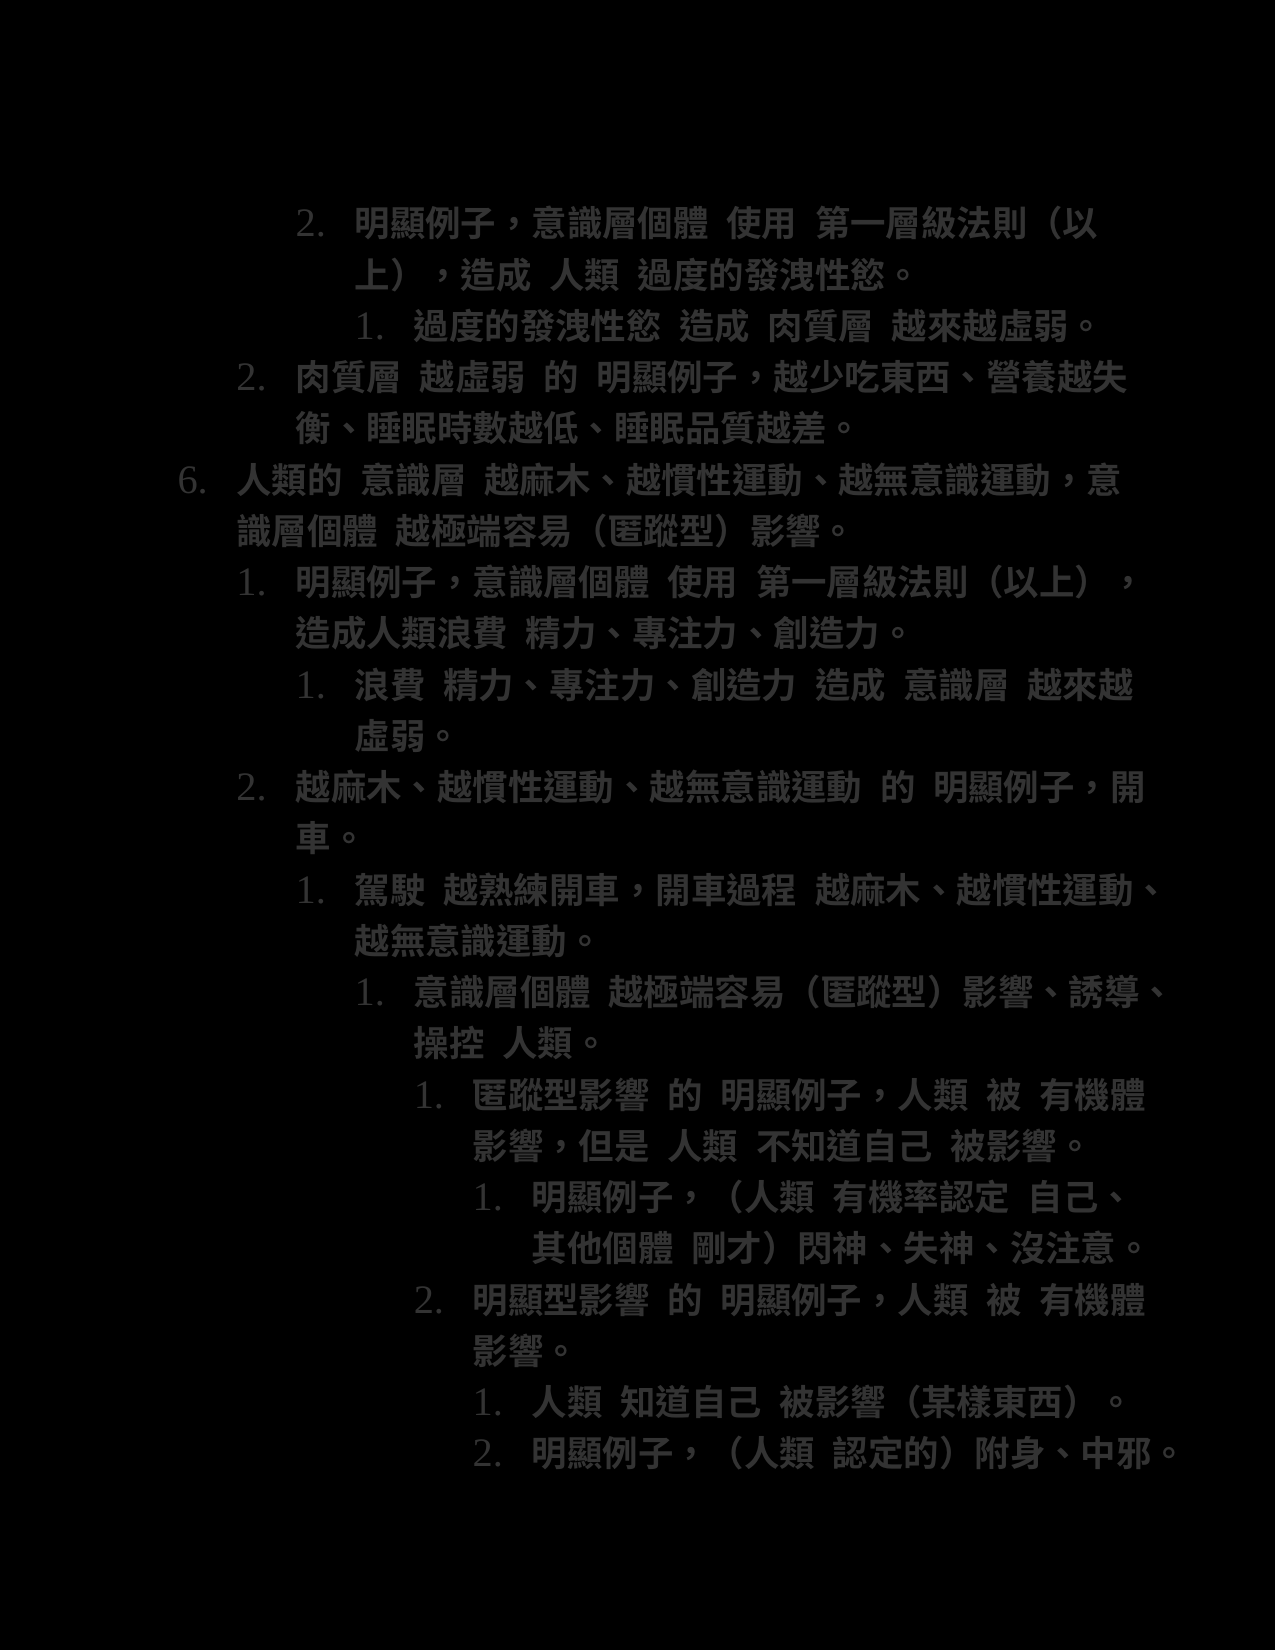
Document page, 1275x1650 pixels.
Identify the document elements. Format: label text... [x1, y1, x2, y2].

list 明顯例子，（人類 認定的）附身、中邪。 [472, 1426, 1157, 1477]
list 肉質層 越虛弱 的 明顯例子，越少吃東西、營養越失衡、睡眠時數越低、睡眠品質越差。 [236, 349, 1157, 452]
list 明顯例子，（人類 有機率認定 自己、其他個體 剛才）閃神、失神、沒注意。 [472, 1169, 1157, 1272]
list 越麻木、越慣性運動、越無意識運動 的 明顯例子，開車。 [236, 759, 1157, 862]
list 匿蹤型影響 的 明顯例子，人類 被 有機體影響，但是 人類 不知道自己 被影響。 [413, 1067, 1157, 1169]
list 駕駛 越熟練開車，開車過程 越麻木、越慣性運動、越無意識運動。 [295, 862, 1157, 964]
list 人類 知道自己 被影響（某樣東西）。 [472, 1374, 1157, 1426]
list 明顯型影響 的 明顯例子，人類 被 有機體影響。 [413, 1272, 1157, 1374]
list 意識層個體 越極端容易（匿蹤型）影響、誘導、操控 人類。 [354, 964, 1157, 1067]
list 過度的發洩性慾 造成 肉質層 越來越虛弱。 [354, 298, 1157, 349]
list 浪費 精力、專注力、創造力 造成 意識層 越來越虛弱。 [295, 657, 1157, 759]
list 明顯例子，意識層個體 使用 第一層級法則（以上），造成人類浪費 精力、專注力、創造力。 [236, 554, 1157, 657]
list 人類的 意識層 越麻木、越慣性運動、越無意識運動，意識層個體 越極端容易（匿蹤型）影響。 [177, 452, 1157, 554]
list 明顯例子，意識層個體 使用 第一層級法則（以上），造成 人類 過度的發洩性慾。 [295, 196, 1157, 298]
